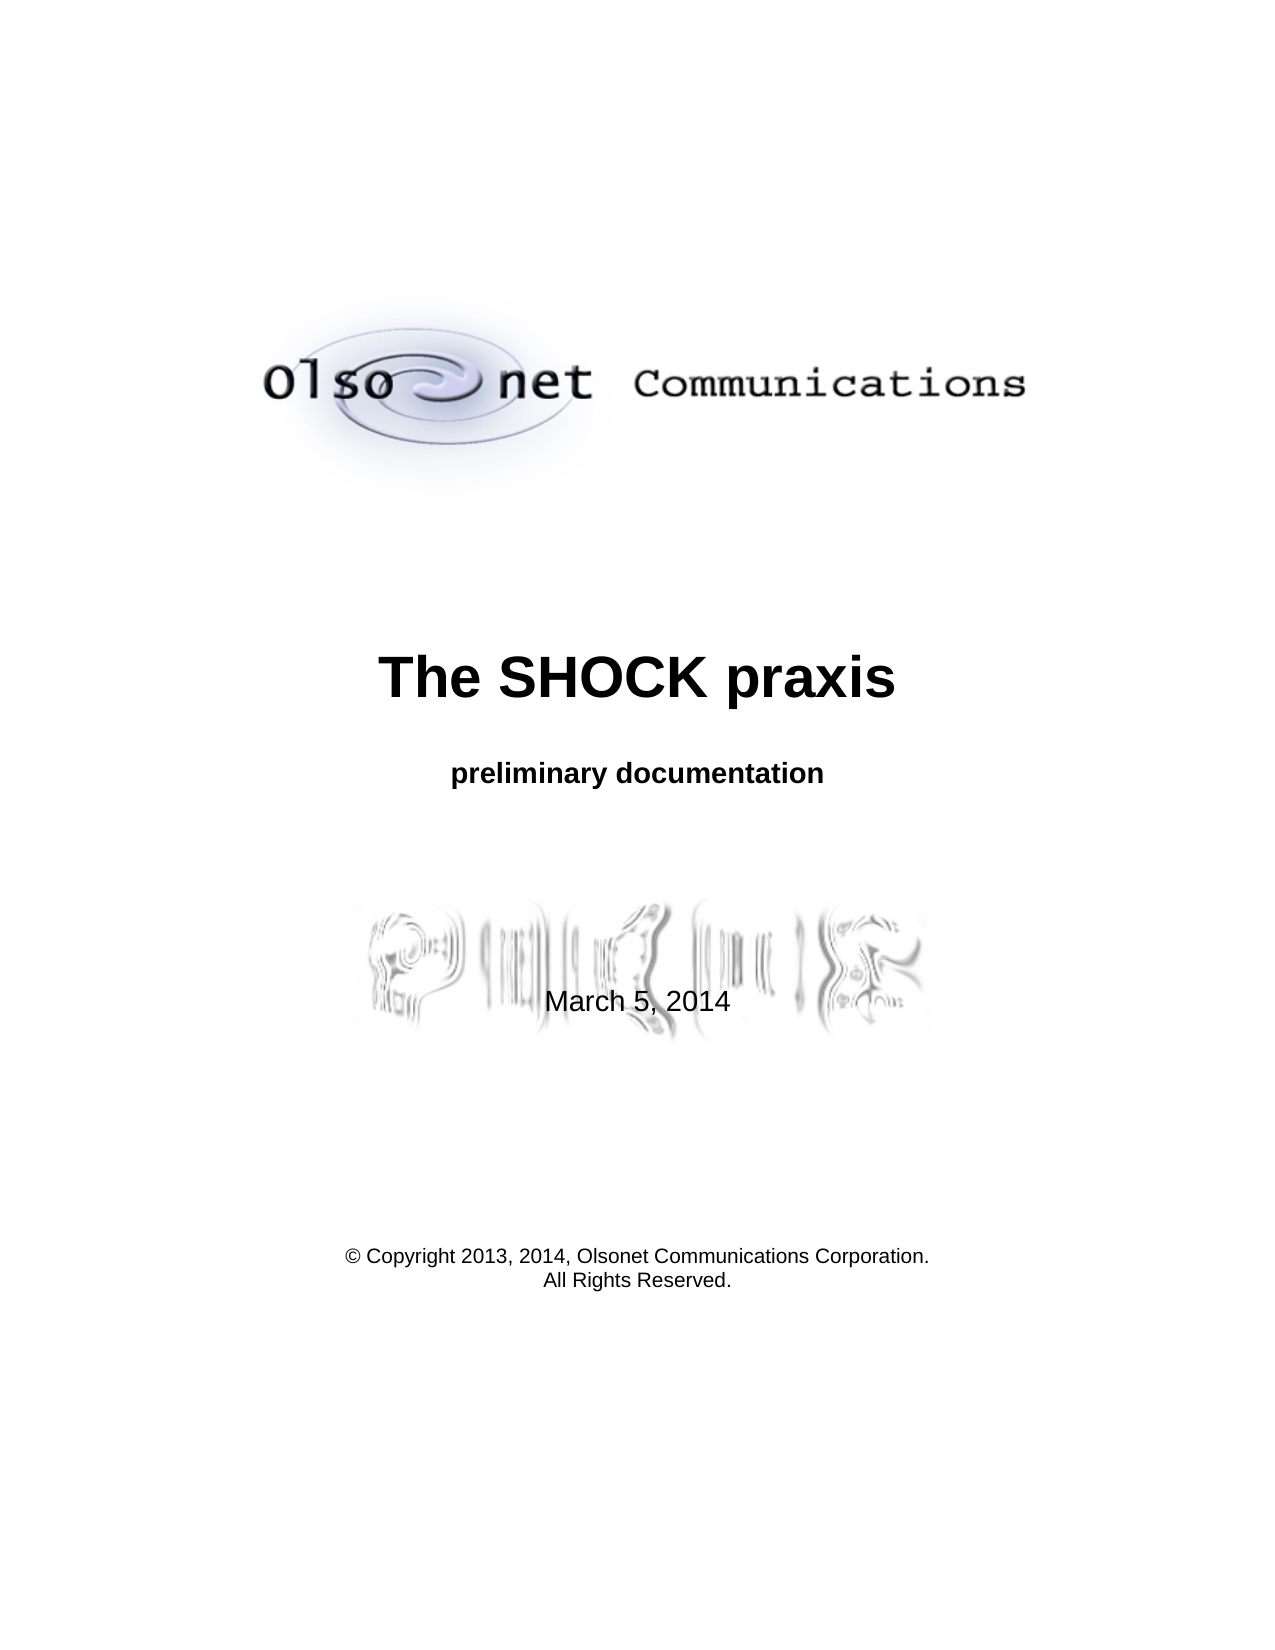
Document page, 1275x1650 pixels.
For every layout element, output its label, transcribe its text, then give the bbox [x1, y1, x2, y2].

text March 5, 2014 [210, 984, 330, 1017]
text All Rights Reserved. [210, 1268, 1065, 1292]
picture [331, 875, 954, 1107]
picture [241, 291, 1034, 498]
text © Copyright 2013, 2014, Olsonet Communications Corporation. [210, 1245, 1065, 1268]
text March 5, 2014 [955, 984, 1065, 1017]
subtitle preliminary documentation [210, 757, 1065, 789]
subtitle The SHOCK praxis [210, 645, 1065, 710]
